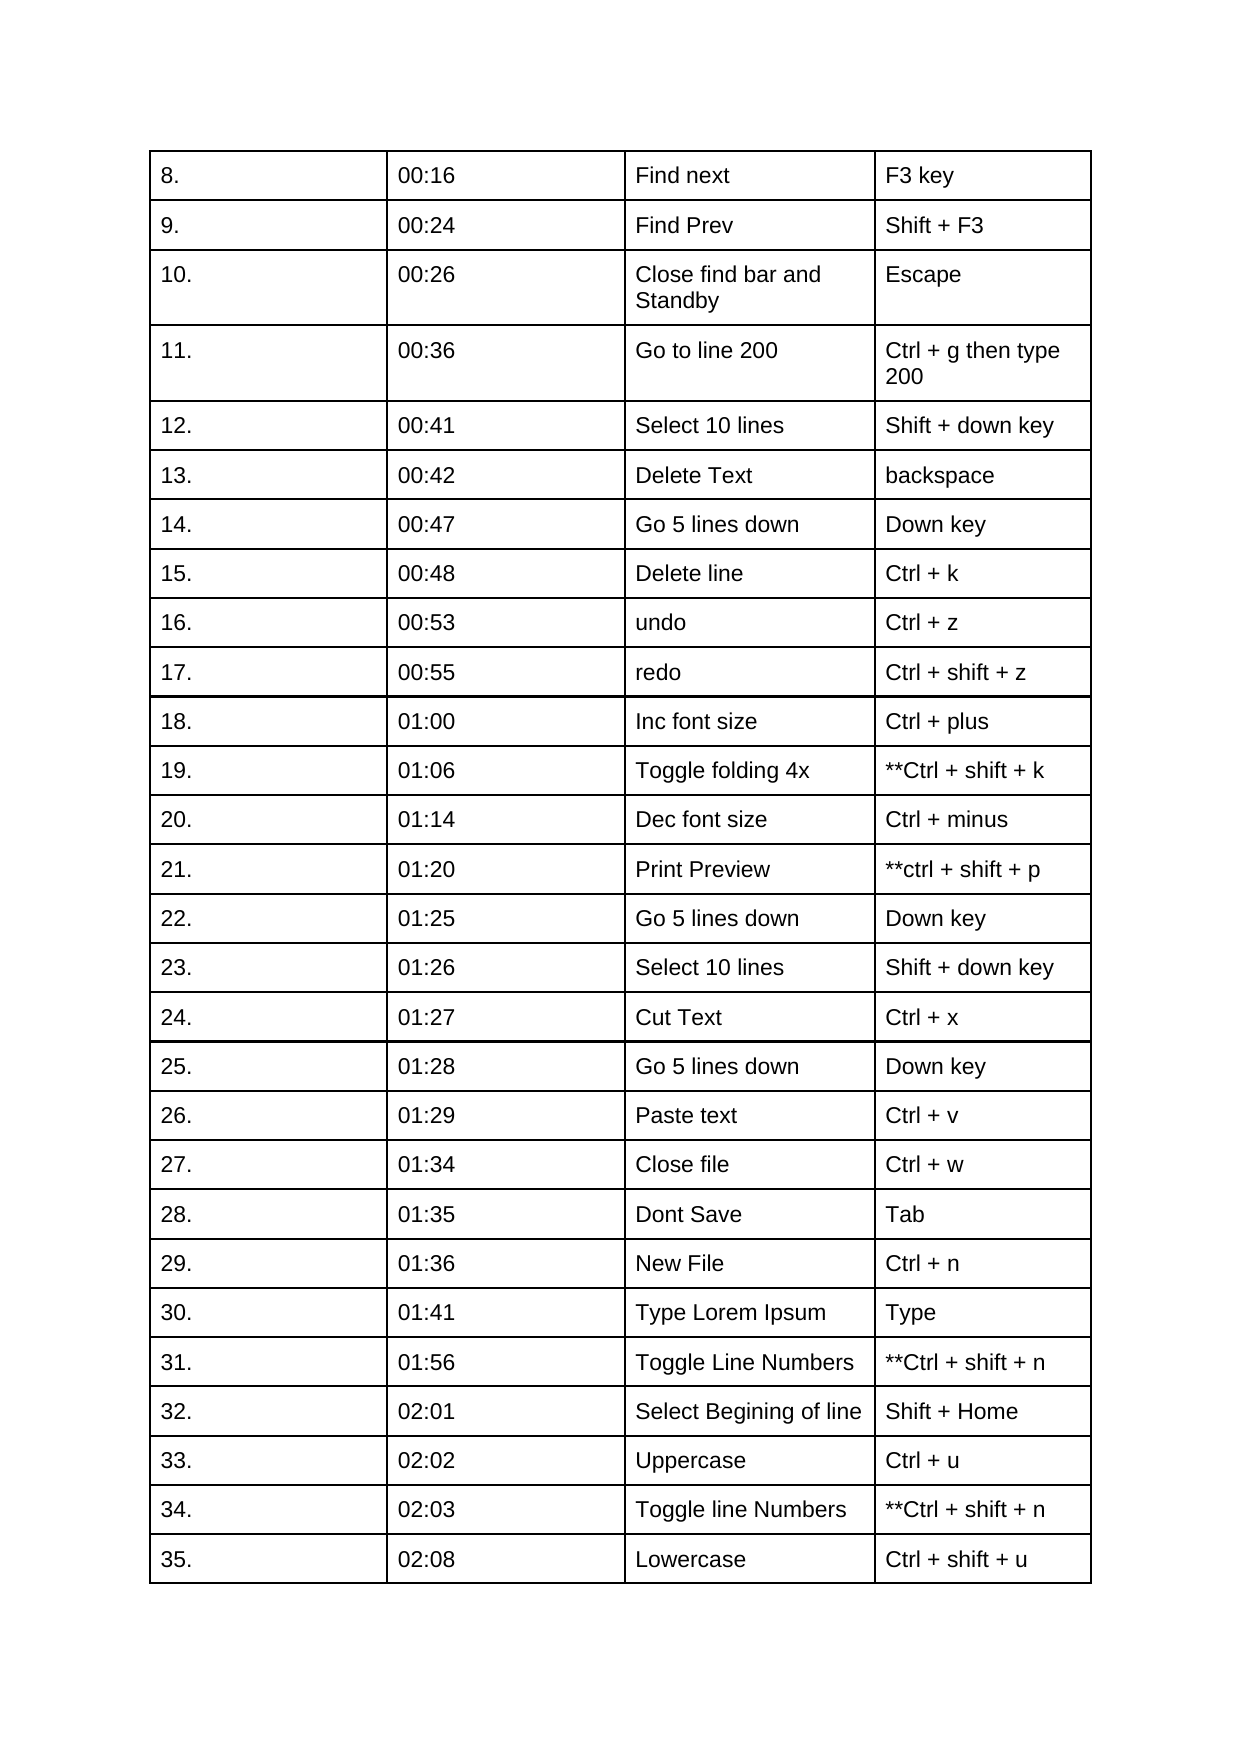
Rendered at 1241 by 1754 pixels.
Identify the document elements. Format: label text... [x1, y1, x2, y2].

table_cell 01:28 [388, 1043, 624, 1089]
table_cell Find Prev [626, 201, 874, 248]
table_cell Ctrl + shift + u [876, 1535, 1090, 1582]
table_cell 02:08 [388, 1535, 624, 1582]
table_cell 11. [151, 326, 386, 400]
table_cell 01:14 [388, 796, 624, 843]
table_cell 01:41 [388, 1289, 624, 1336]
table_cell undo [626, 599, 874, 646]
table_cell 18. [151, 698, 386, 745]
table_cell **ctrl + shift + p [876, 845, 1090, 892]
table_cell 31. [151, 1338, 386, 1385]
table_cell 21. [151, 845, 386, 892]
table_cell Shift + F3 [876, 201, 1090, 248]
table_cell 14. [151, 500, 386, 548]
table_cell Toggle line Numbers [626, 1486, 874, 1533]
table_cell Shift + down key [876, 402, 1090, 449]
table_cell Select Begining of line [626, 1387, 874, 1434]
table_cell Print Preview [626, 845, 874, 892]
table_cell **Ctrl + shift + k [876, 747, 1090, 794]
table_cell Type Lorem Ipsum [626, 1289, 874, 1336]
table_cell 01:35 [388, 1190, 624, 1237]
table_cell 01:27 [388, 993, 624, 1040]
table_cell redo [626, 648, 874, 695]
table_cell 00:48 [388, 550, 624, 597]
table_cell 01:36 [388, 1240, 624, 1287]
table_cell 02:01 [388, 1387, 624, 1434]
table_cell Tab [876, 1190, 1090, 1237]
table_cell **Ctrl + shift + n [876, 1338, 1090, 1385]
table_cell Ctrl + v [876, 1092, 1090, 1139]
table_cell Select 10 lines [626, 944, 874, 991]
table_cell Ctrl + w [876, 1141, 1090, 1188]
table_cell 01:00 [388, 698, 624, 745]
table_cell 00:42 [388, 451, 624, 498]
table_cell Shift + down key [876, 944, 1090, 991]
table_cell 20. [151, 796, 386, 843]
table_cell Shift + Home [876, 1387, 1090, 1434]
table_cell Ctrl + z [876, 599, 1090, 646]
table_cell 34. [151, 1486, 386, 1533]
table_cell Close find bar and Standby [626, 251, 874, 324]
table_cell 16. [151, 599, 386, 646]
table_cell Ctrl + minus [876, 796, 1090, 843]
table_cell 00:26 [388, 251, 624, 324]
table_cell 00:24 [388, 201, 624, 248]
table_cell 9. [151, 201, 386, 248]
table_cell 27. [151, 1141, 386, 1188]
table_cell Ctrl + u [876, 1437, 1090, 1484]
table_cell 10. [151, 251, 386, 324]
table_cell Type [876, 1289, 1090, 1336]
table_cell Down key [876, 1043, 1090, 1089]
table_cell 00:53 [388, 599, 624, 646]
table_cell Ctrl + g then type 200 [876, 326, 1090, 400]
table_cell Close file [626, 1141, 874, 1188]
table_cell Go to line 200 [626, 326, 874, 400]
table_cell Cut Text [626, 993, 874, 1040]
table_cell 13. [151, 451, 386, 498]
table_cell **Ctrl + shift + n [876, 1486, 1090, 1533]
table_cell 12. [151, 402, 386, 449]
table_cell New File [626, 1240, 874, 1287]
table_cell Find next [626, 152, 874, 199]
table_cell Inc font size [626, 698, 874, 745]
table_cell 02:03 [388, 1486, 624, 1533]
table_cell Paste text [626, 1092, 874, 1139]
table_cell Ctrl + shift + z [876, 648, 1090, 695]
table_cell Ctrl + k [876, 550, 1090, 597]
table_cell 35. [151, 1535, 386, 1582]
table_cell Ctrl + n [876, 1240, 1090, 1287]
table_cell Go 5 lines down [626, 895, 874, 942]
table_cell Delete Text [626, 451, 874, 498]
table_cell Go 5 lines down [626, 1043, 874, 1089]
table_cell Toggle folding 4x [626, 747, 874, 794]
table_cell 01:34 [388, 1141, 624, 1188]
table_cell 00:41 [388, 402, 624, 449]
table_cell 8. [151, 152, 386, 199]
table_cell Dont Save [626, 1190, 874, 1237]
table_cell 02:02 [388, 1437, 624, 1484]
table_cell Lowercase [626, 1535, 874, 1582]
table_cell backspace [876, 451, 1090, 498]
table_cell Go 5 lines down [626, 500, 874, 548]
table_cell 33. [151, 1437, 386, 1484]
table_cell 01:26 [388, 944, 624, 991]
table_cell Ctrl + x [876, 993, 1090, 1040]
table_cell 15. [151, 550, 386, 597]
table_cell 17. [151, 648, 386, 695]
table_cell 32. [151, 1387, 386, 1434]
table_cell 01:56 [388, 1338, 624, 1385]
table_cell 24. [151, 993, 386, 1040]
table_cell 01:20 [388, 845, 624, 892]
table_cell Select 10 lines [626, 402, 874, 449]
table_cell 00:55 [388, 648, 624, 695]
table_cell 28. [151, 1190, 386, 1237]
table_cell Toggle Line Numbers [626, 1338, 874, 1385]
table_cell 26. [151, 1092, 386, 1139]
table_cell Uppercase [626, 1437, 874, 1484]
table_cell 19. [151, 747, 386, 794]
table_cell 00:16 [388, 152, 624, 199]
table_cell Down key [876, 500, 1090, 548]
table_cell Dec font size [626, 796, 874, 843]
table_cell Ctrl + plus [876, 698, 1090, 745]
table_cell Delete line [626, 550, 874, 597]
table_cell Escape [876, 251, 1090, 324]
table_cell 01:25 [388, 895, 624, 942]
table_cell 30. [151, 1289, 386, 1336]
table_cell 25. [151, 1043, 386, 1089]
table_cell 23. [151, 944, 386, 991]
table_cell F3 key [876, 152, 1090, 199]
table_cell 01:06 [388, 747, 624, 794]
table_cell 29. [151, 1240, 386, 1287]
table_cell 22. [151, 895, 386, 942]
table_cell 00:36 [388, 326, 624, 400]
table_cell 01:29 [388, 1092, 624, 1139]
table_cell 00:47 [388, 500, 624, 548]
table_cell Down key [876, 895, 1090, 942]
